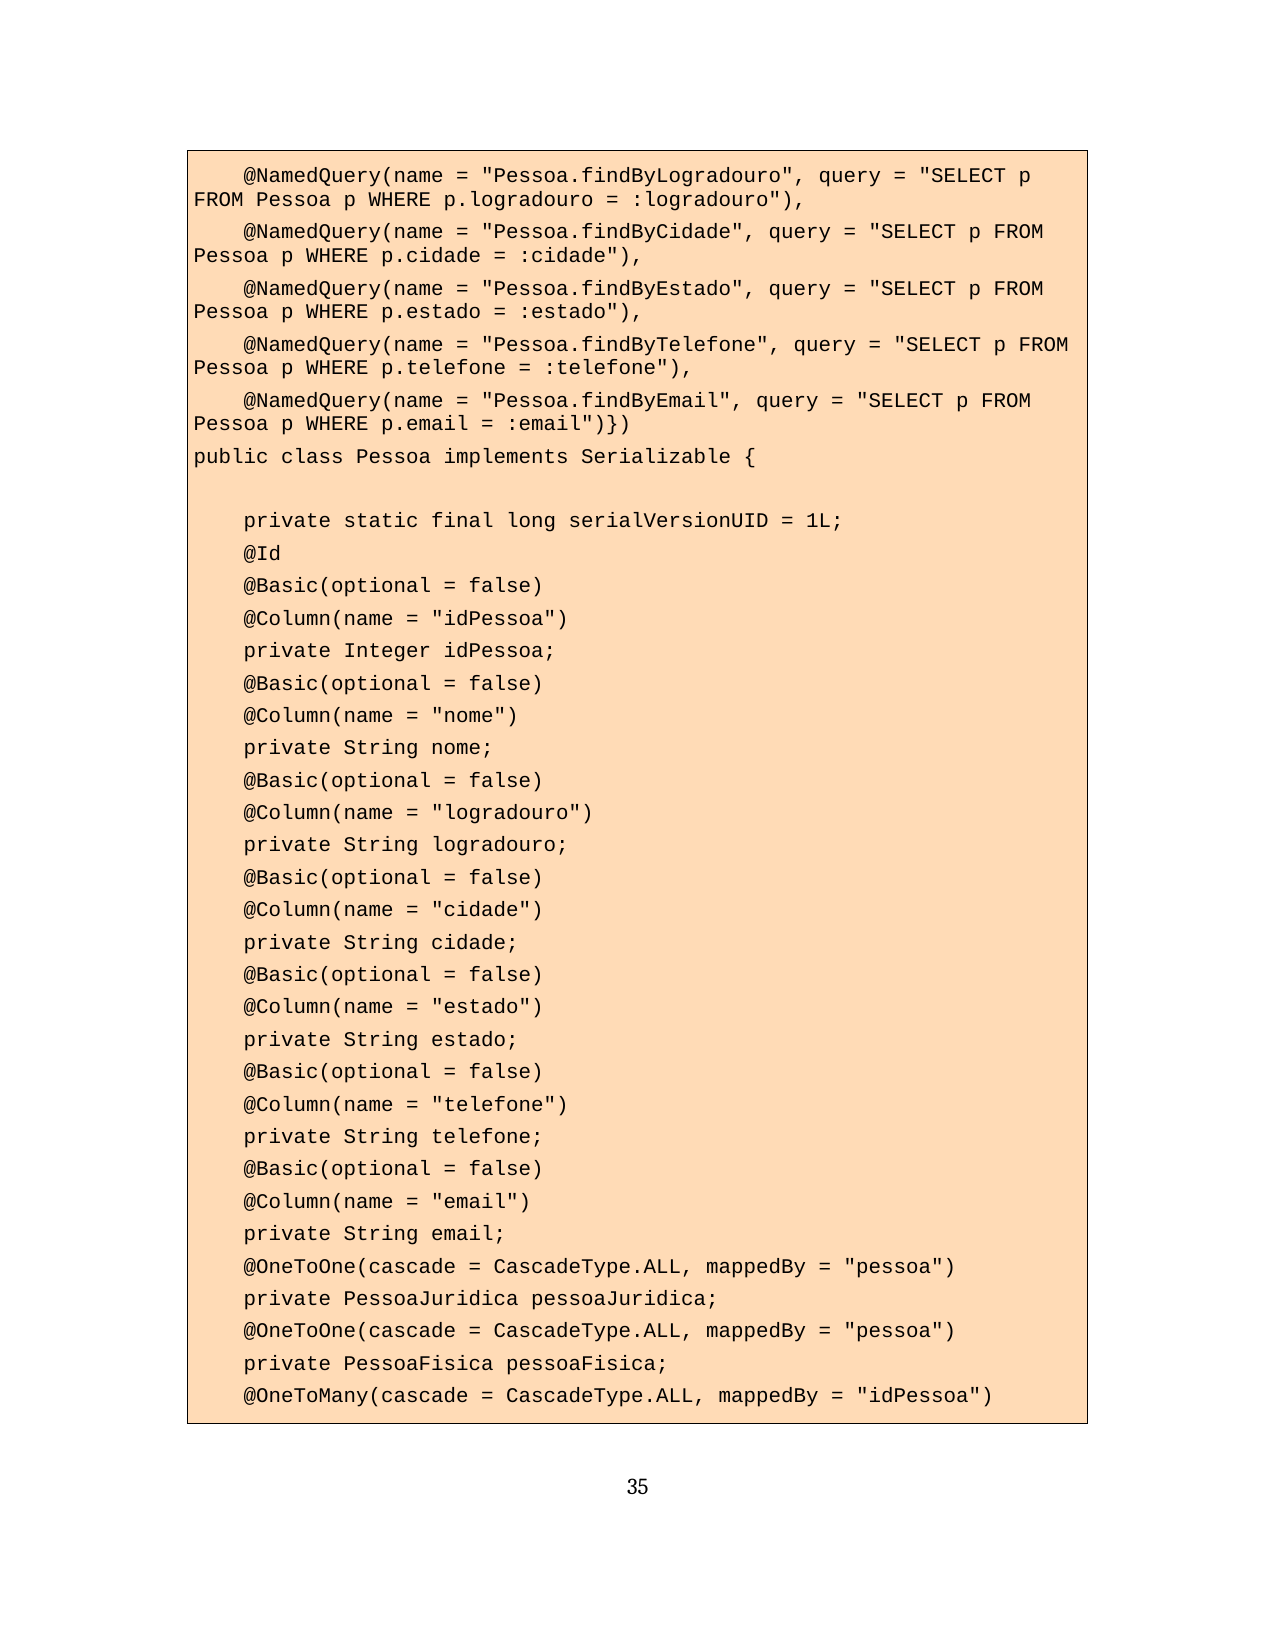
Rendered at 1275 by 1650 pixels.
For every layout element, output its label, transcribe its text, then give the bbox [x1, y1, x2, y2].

table_header @NamedQuery(name = "Pessoa.findByLogradouro", query = "SELECT p FROM Pessoa p WHERE p.logradouro = :logradouro"), @NamedQuery(name = "Pessoa.findByCidade", query = "SELECT p FROM Pessoa p WHERE p.cidade = :cidade"), @NamedQuery(name = "Pessoa.findByEstado", query = "SELECT p FROM Pessoa p WHERE p.estado = :estado"), @NamedQuery(name = "Pessoa.findByTelefone", query = "SELECT p FROM Pessoa p WHERE p.telefone = :telefone"), @NamedQuery(name = "Pessoa.findByEmail", query = "SELECT p FROM Pessoa p WHERE p.email = :email")}) public class Pessoa implements Serializable { private static final long serialVersionUID = 1L; @Id @Basic(optional = false) @Column(name = "idPessoa") private Integer idPessoa; @Basic(optional = false) @Column(name = "nome") private String nome; @Basic(optional = false) @Column(name = "logradouro") private String logradouro; @Basic(optional = false) @Column(name = "cidade") private String cidade; @Basic(optional = false) @Column(name = "estado") private String estado; @Basic(optional = false) @Column(name = "telefone") private String telefone; @Basic(optional = false) @Column(name = "email") private String email; @OneToOne(cascade = CascadeType.ALL, mappedBy = "pessoa") private PessoaJuridica pessoaJuridica; @OneToOne(cascade = CascadeType.ALL, mappedBy = "pessoa") private PessoaFisica pessoaFisica; @OneToMany(cascade = CascadeType.ALL, mappedBy = "idPessoa") [188, 151, 1087, 1423]
